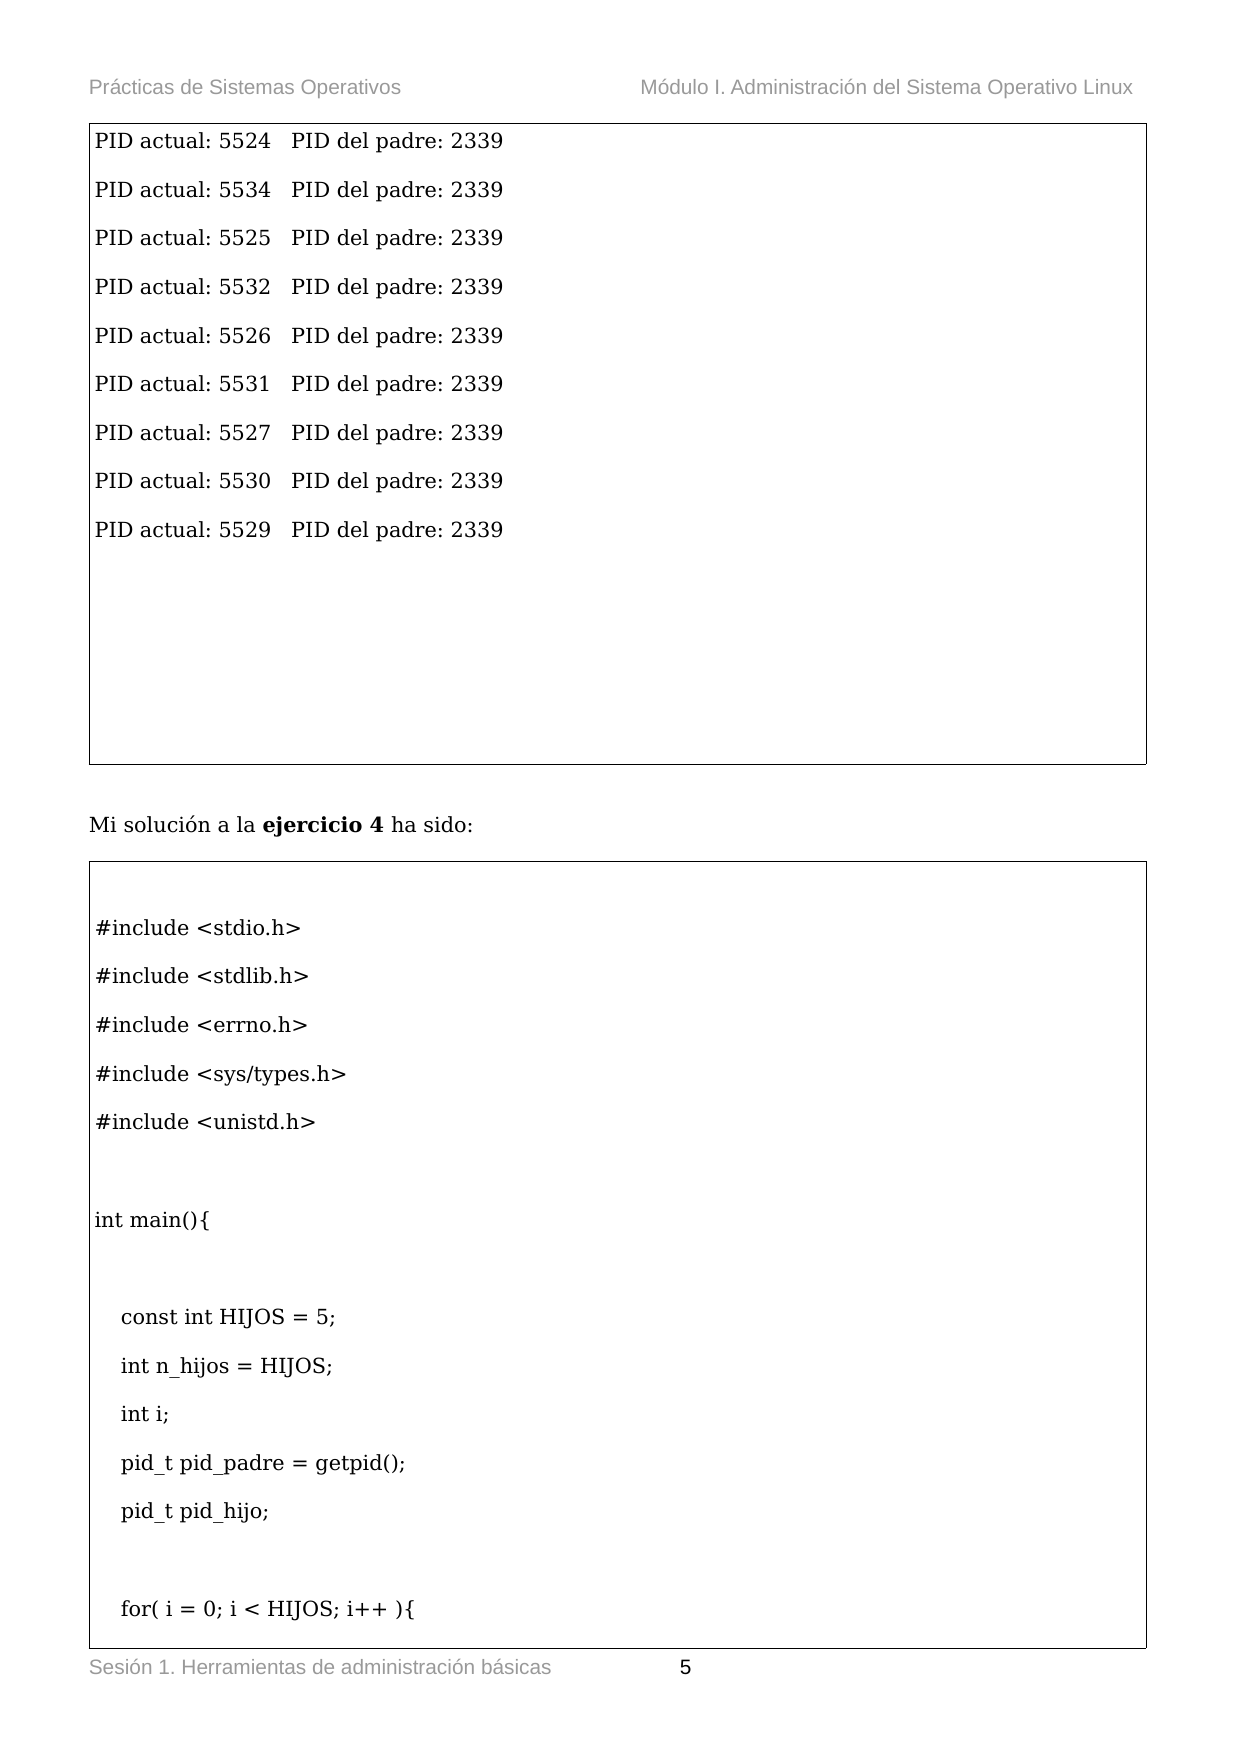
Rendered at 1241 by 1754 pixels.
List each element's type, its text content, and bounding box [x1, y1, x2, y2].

table_header PID actual: 5524 PID del padre: 2339 PID actual: 5534 PID del padre: 2339 PID actual: 5525 PID del padre: 2339 PID actual: 5532 PID del padre: 2339 PID actual: 5526 PID del padre: 2339 PID actual: 5531 PID del padre: 2339 PID actual: 5527 PID del padre: 2339 PID actual: 5530 PID del padre: 2339 PID actual: 5529 PID del padre: 2339 [90, 124, 1146, 764]
text Mi solución a la ejercicio 4 ha sido: [89, 812, 1146, 837]
table_header #include <stdio.h> #include <stdlib.h> #include <errno.h> #include <sys/types.h> #include <unistd.h> int main(){ const int HIJOS = 5; int n_hijos = HIJOS; int i; pid_t pid_padre = getpid(); pid_t pid_hijo; for( i = 0; i < HIJOS; i++ ){ [90, 862, 1146, 1648]
